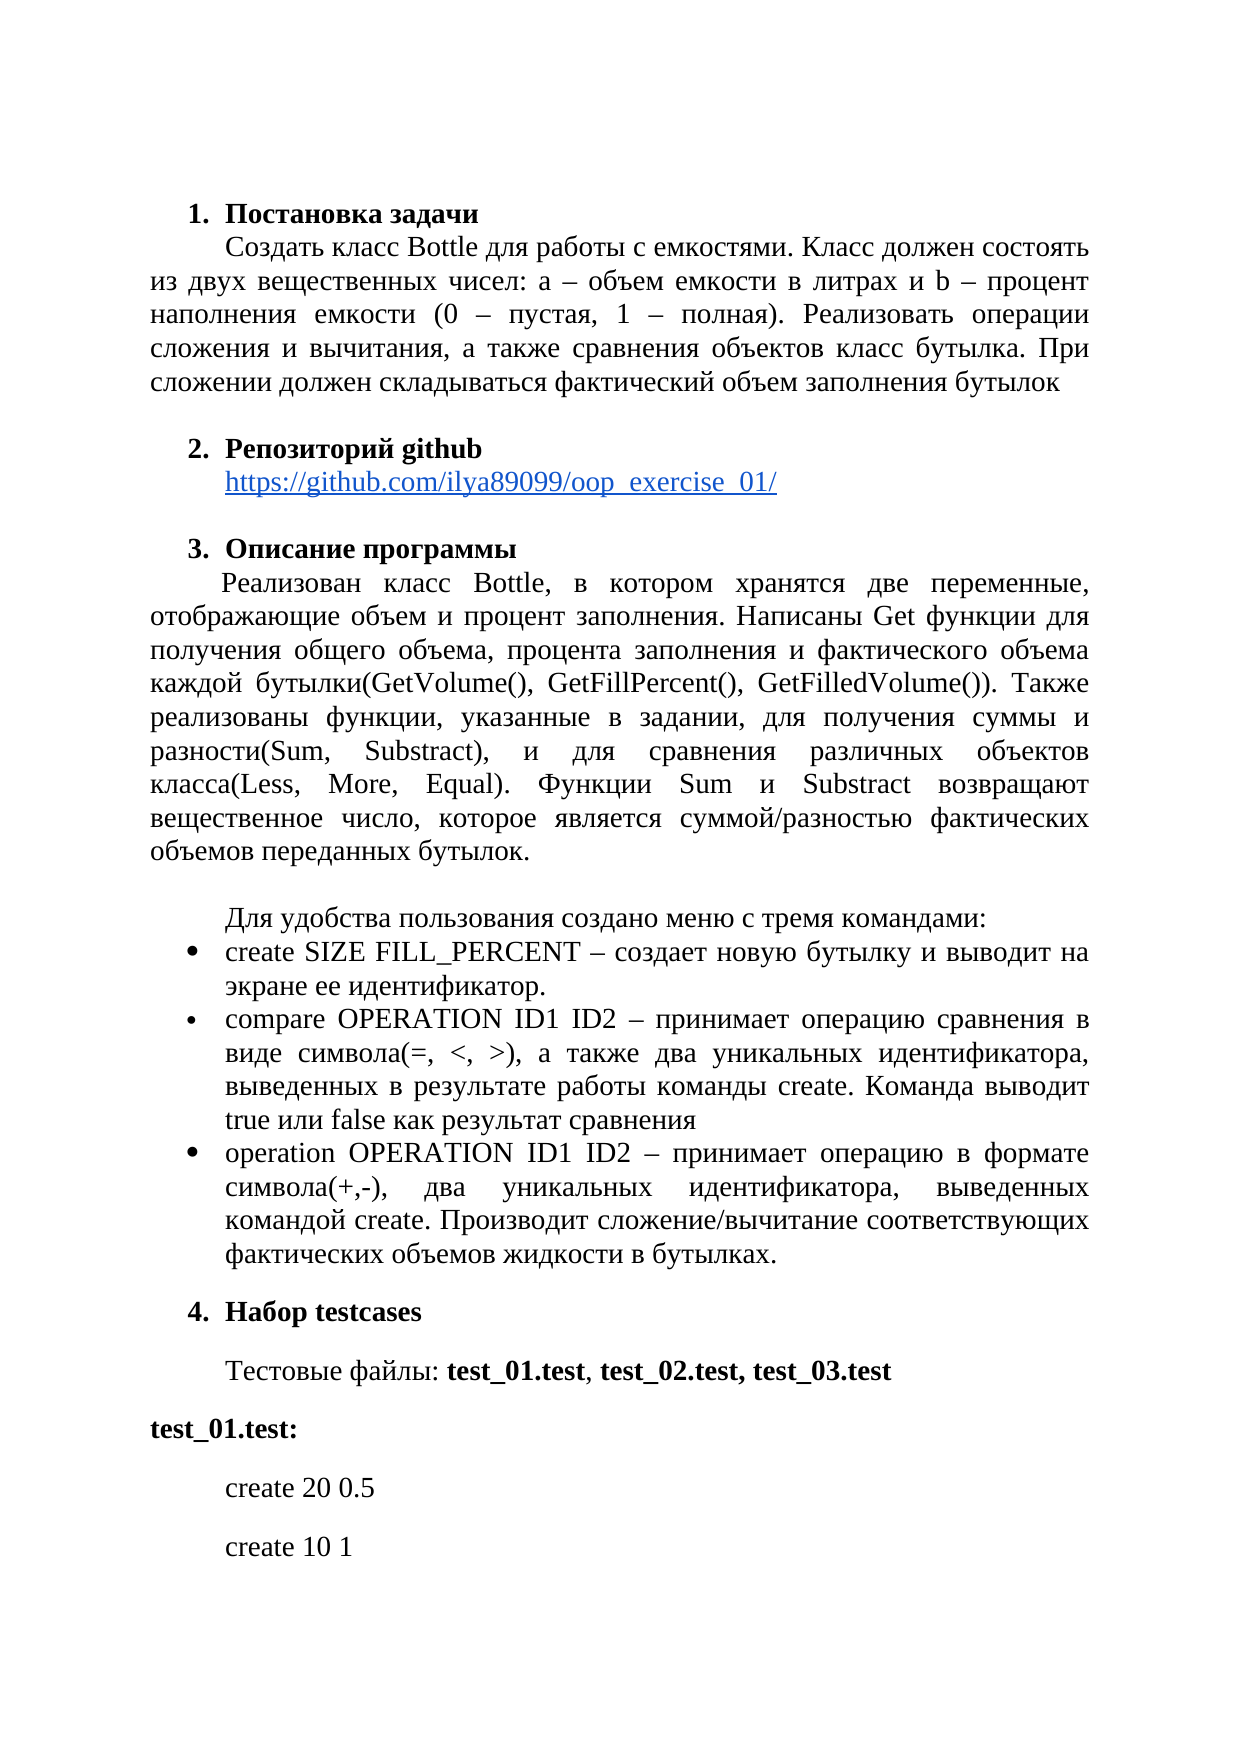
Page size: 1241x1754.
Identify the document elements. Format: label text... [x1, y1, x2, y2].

list Репозиторий github [187, 431, 1090, 464]
list create SIZE FILL_PERCENT – создает новую бутылку и выводит на экране ее идентификатор. [187, 934, 1090, 1001]
list Описание программы [187, 531, 1090, 565]
text test_01.test: [150, 1412, 1090, 1445]
list compare OPERATION ID1 ID2 – принимает операцию сравнения в виде символа(=, <, >), а также два уникальных идентификатора, выведенных в результате работы команды create. Команда выводит true или false как результат сравнения [187, 1001, 1090, 1135]
text Тестовые файлы: test_01.test, test_02.test, test_03.test [150, 1353, 1090, 1387]
text Реализован класс Bottle, в котором хранятся две переменные, отображающие объем и процент заполнения. Написаны Get функции для получения общего объема, процента заполнения и фактического объема каждой бутылки(GetVolume(), GetFillPercent(), GetFilledVolume()). Также реализованы функции, указанные в задании, для получения суммы и разности(Sum, Substract), и для сравнения различных объектов класса(Less, More, Equal). Функции Sum и Substract возвращают вещественное число, которое является суммой/разностью фактических объемов переданных бутылок. [150, 565, 1090, 867]
text create 10 1 [150, 1529, 1090, 1562]
list operation OPERATION ID1 ID2 – принимает операцию в формате символа(+,-), два уникальных идентификатора, выведенных командой create. Производит сложение/вычитание соответствующих фактических объемов жидкости в бутылках. [187, 1135, 1090, 1269]
text Создать класс Bottle для работы с емкостями. Класс должен состоять из двух вещественных чисел: а – объем емкости в литрах и b – процент наполнения емкости (0 – пустая, 1 – полная). Реализовать операции сложения и вычитания, а также сравнения объектов класс бутылка. При сложении должен складываться фактический объем заполнения бутылок [150, 229, 1090, 397]
text create 20 0.5 [150, 1470, 1090, 1504]
list Постановка задачи [187, 196, 1090, 229]
list Набор testcases [187, 1294, 1090, 1328]
text Для удобства пользования создано меню с тремя командами: [150, 900, 1090, 934]
text https://github.com/ilya89099/oop_exercise_01/ [150, 464, 1090, 498]
